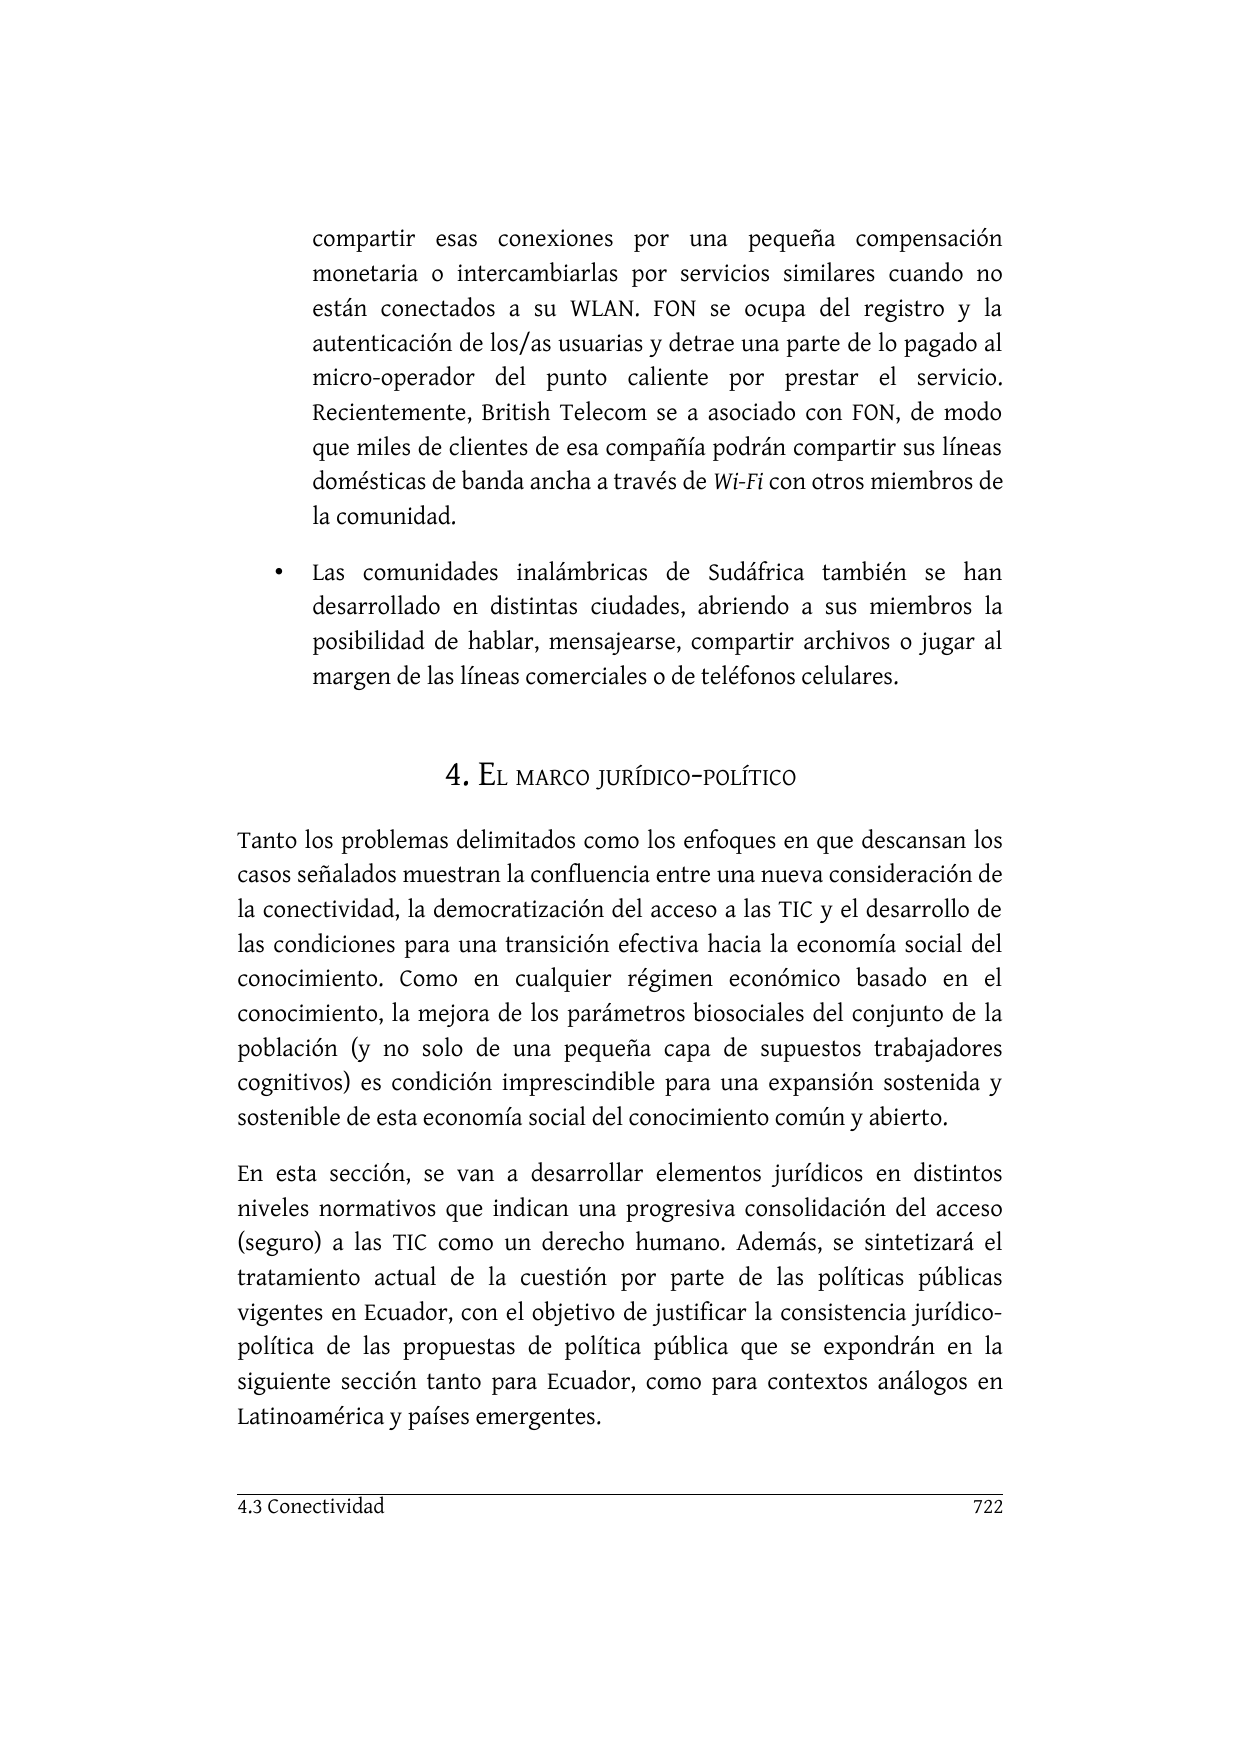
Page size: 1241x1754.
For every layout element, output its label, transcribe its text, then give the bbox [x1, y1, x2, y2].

list Las comunidades inalámbricas de Sudáfrica también se han desarrollado en distintas ciudades, abriendo a sus miembros la posibilidad de hablar, mensajearse, compartir archivos o jugar al margen de las líneas comerciales o de teléfonos celulares. [274, 558, 1003, 691]
text En esta sección, se van a desarrollar elementos jurídicos en distintos niveles normativos que indican una progresiva consolidación del acceso (seguro) a las TIC como un derecho humano. Además, se sintetizará el tratamiento actual de la cuestión por parte de las políticas públicas vigentes en Ecuador, con el objetivo de justificar la consistencia jurídico-política de las propuestas de política pública que se expondrán en la siguiente sección tanto para Ecuador, como para contextos análogos en Latinoamérica y países emergentes. [237, 1159, 1003, 1431]
list compartir esas conexiones por una pequeña compensación monetaria o intercambiarlas por servicios similares cuando no están conectados a su WLAN. FON se ocupa del registro y la autenticación de los/as usuarias y detrae una parte de lo pagado al micro-operador del punto caliente por prestar el servicio. Recientemente, British Telecom se a asociado con FON, de modo que miles de clientes de esa compañía podrán compartir sus líneas domésticas de banda ancha a través de Wi-Fi con otros miembros de la comunidad. [274, 225, 1003, 531]
subtitle El marco jurídico-político [282, 754, 958, 796]
text Tanto los problemas delimitados como los enfoques en que descansan los casos señalados muestran la confluencia entre una nueva consideración de la conectividad, la democratización del acceso a las TIC y el desarrollo de las condiciones para una transición efectiva hacia la economía social del conocimiento. Como en cualquier régimen económico basado en el conocimiento, la mejora de los parámetros biosociales del conjunto de la población (y no solo de una pequeña capa de supuestos trabajadores cognitivos) es condición imprescindible para una expansión sostenida y sostenible de esta economía social del conocimiento común y abierto. [237, 826, 1003, 1133]
